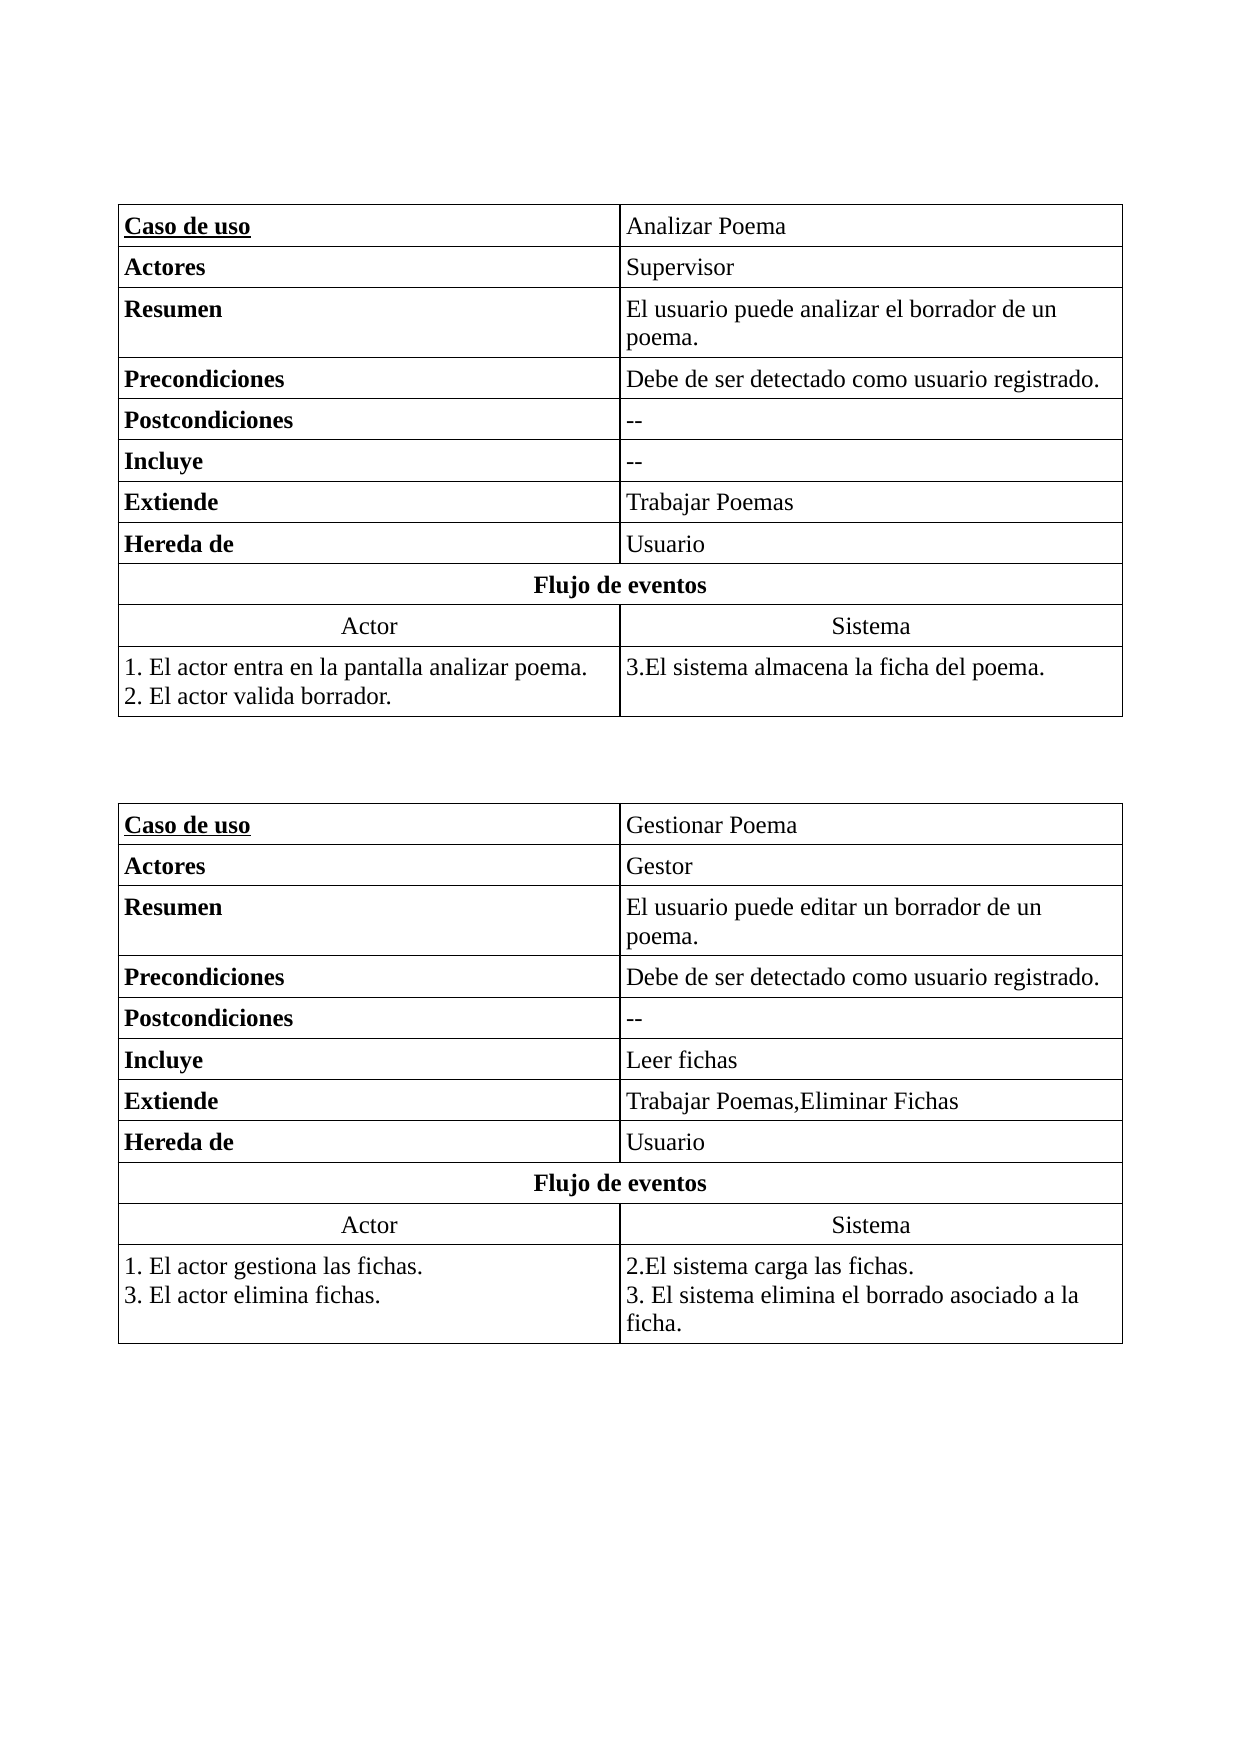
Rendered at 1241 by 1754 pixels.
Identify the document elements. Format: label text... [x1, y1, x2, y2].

table_cell Hereda de [119, 1121, 619, 1162]
table_cell 1. El actor gestiona las fichas. 3. El actor elimina fichas. [119, 1245, 619, 1343]
table_cell -- [621, 399, 1122, 439]
table_cell Actor [119, 605, 619, 646]
table_cell Supervisor [621, 247, 1122, 287]
table_cell -- [621, 440, 1122, 481]
table_cell Sistema [621, 1204, 1122, 1244]
table_cell Debe de ser detectado como usuario registrado. [621, 956, 1122, 997]
table_cell Debe de ser detectado como usuario registrado. [621, 358, 1122, 398]
table_cell Postcondiciones [119, 399, 619, 439]
table_cell 3.El sistema almacena la ficha del poema. [621, 647, 1122, 716]
table_cell Sistema [621, 605, 1122, 646]
table_cell Extiende [119, 1080, 619, 1120]
table_cell Incluye [119, 440, 619, 481]
table_header Analizar Poema [621, 205, 1122, 246]
table_cell Leer fichas [621, 1039, 1122, 1079]
table_cell Trabajar Poemas [621, 482, 1122, 522]
table_cell 1. El actor entra en la pantalla analizar poema. 2. El actor valida borrador. [119, 647, 619, 716]
table_cell Actor [119, 1204, 619, 1244]
table_cell Resumen [119, 288, 619, 357]
table_cell Usuario [621, 523, 1122, 563]
table_header Caso de uso [119, 205, 619, 246]
table_cell Incluye [119, 1039, 619, 1079]
table_cell Flujo de eventos [119, 564, 1122, 604]
table_cell Extiende [119, 482, 619, 522]
table_cell Actores [119, 247, 619, 287]
table_cell El usuario puede editar un borrador de un poema. [621, 886, 1122, 955]
table_cell Hereda de [119, 523, 619, 563]
table_cell Resumen [119, 886, 619, 955]
table_cell Precondiciones [119, 358, 619, 398]
table_cell El usuario puede analizar el borrador de un poema. [621, 288, 1122, 357]
table_cell Actores [119, 845, 619, 885]
table_header Caso de uso [119, 804, 619, 844]
table_cell Trabajar Poemas,Eliminar Fichas [621, 1080, 1122, 1120]
table_cell Usuario [621, 1121, 1122, 1162]
table_cell -- [621, 998, 1122, 1038]
table_cell Gestor [621, 845, 1122, 885]
table_cell Precondiciones [119, 956, 619, 997]
table_cell Flujo de eventos [119, 1163, 1122, 1203]
table_cell 2.El sistema carga las fichas. 3. El sistema elimina el borrado asociado a la ficha. [621, 1245, 1122, 1343]
table_header Gestionar Poema [621, 804, 1122, 844]
table_cell Postcondiciones [119, 998, 619, 1038]
